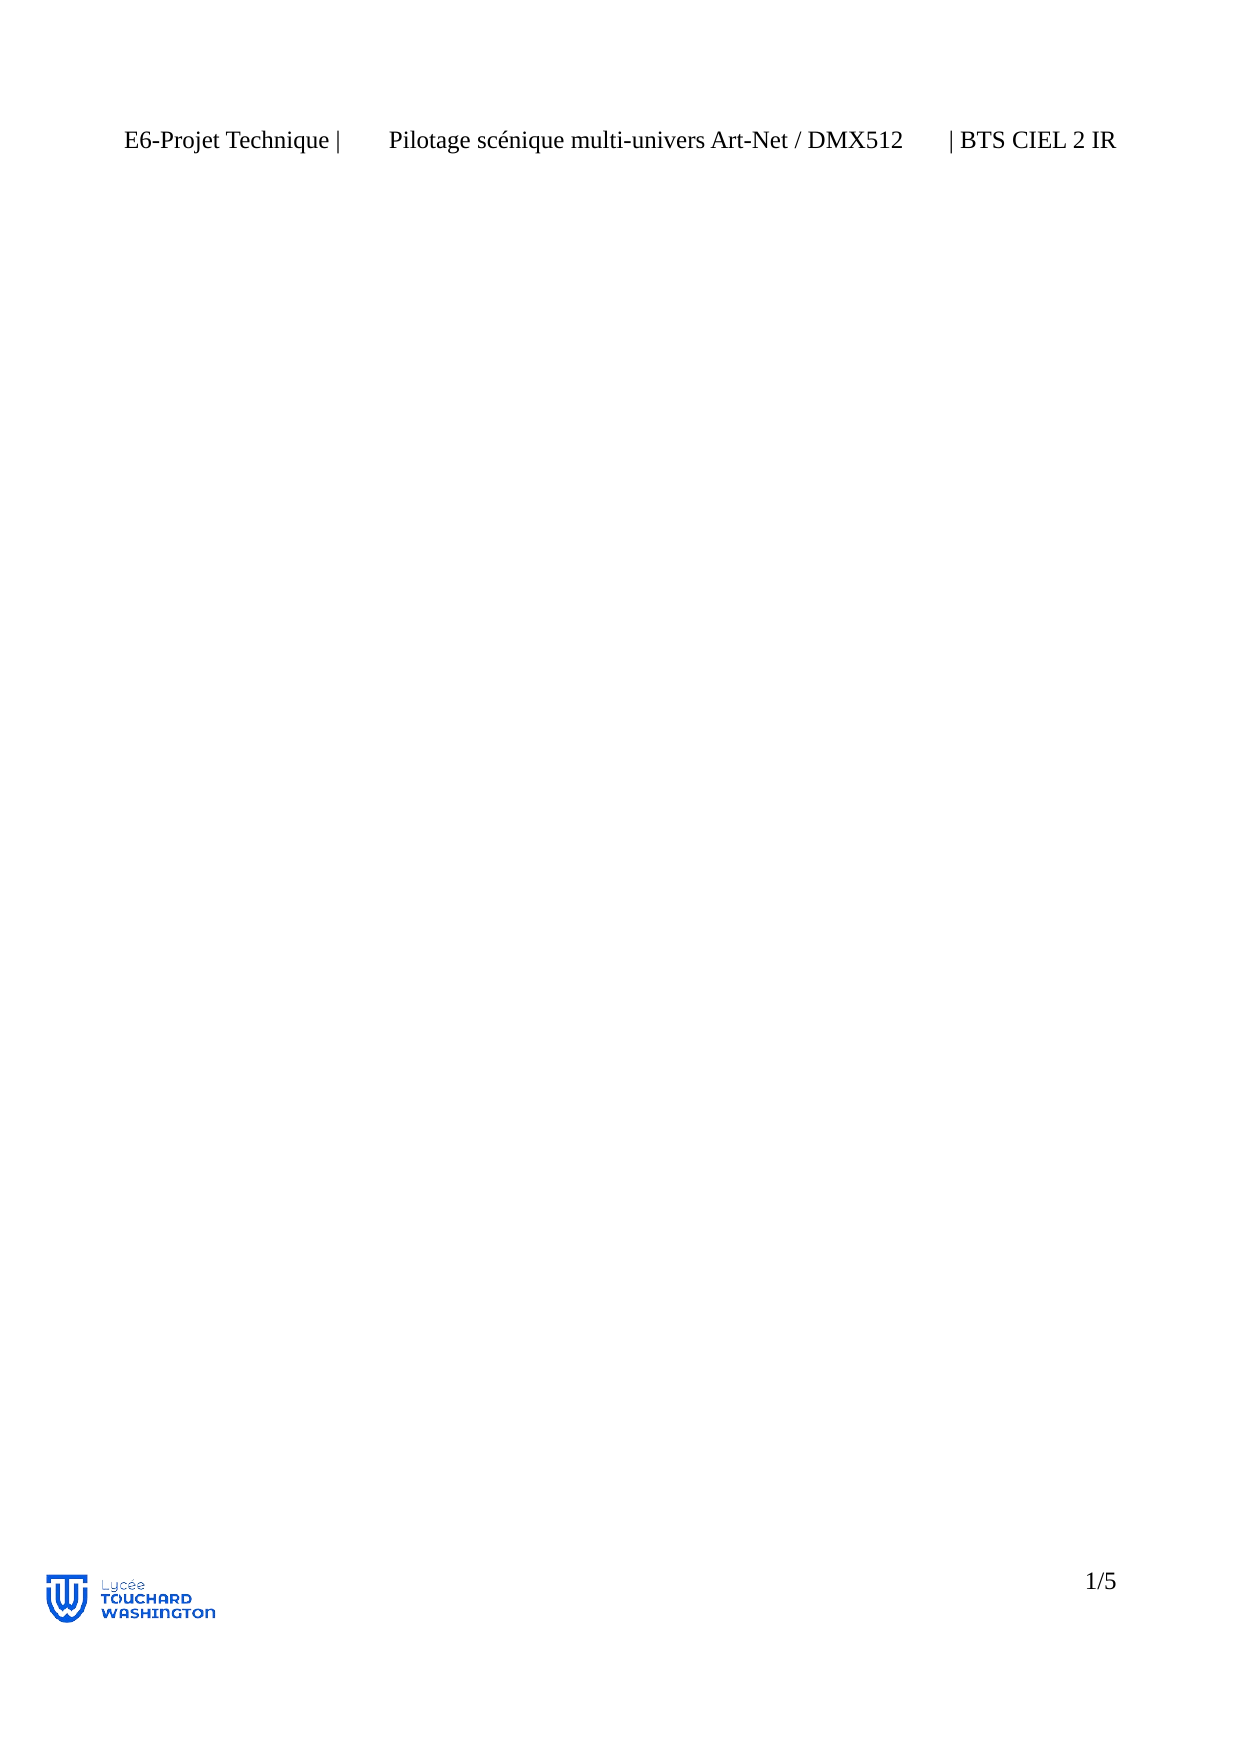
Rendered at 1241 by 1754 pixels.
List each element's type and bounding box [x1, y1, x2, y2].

picture [119, 1560, 256, 1606]
picture [6, 1537, 256, 1661]
